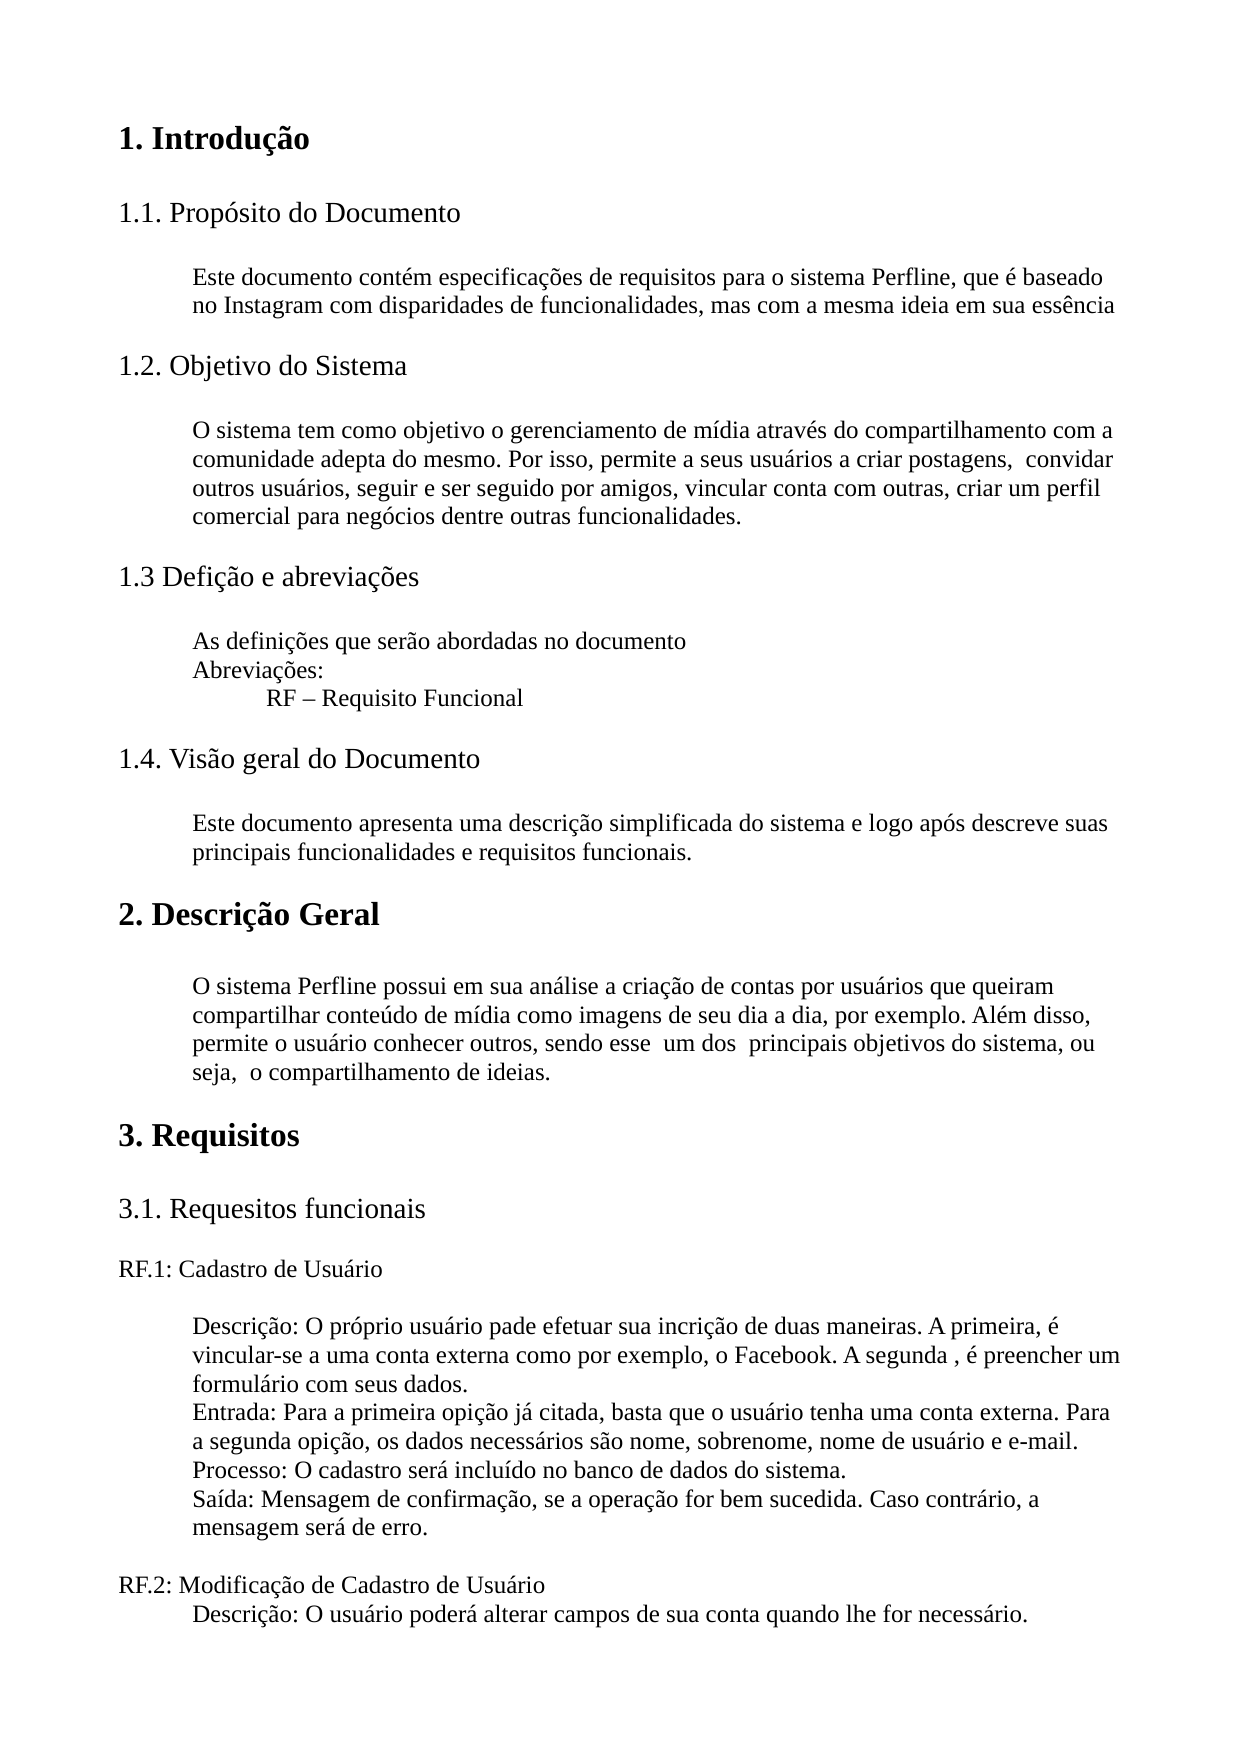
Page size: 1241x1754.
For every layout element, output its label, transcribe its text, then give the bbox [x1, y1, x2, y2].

text Abreviações: [192, 655, 1122, 683]
text 3.1. Requesitos funcionais [118, 1191, 1122, 1225]
text Processo: O cadastro será incluído no banco de dados do sistema. [192, 1455, 1122, 1484]
text Saída: Mensagem de confirmação, se a operação for bem sucedida. Caso contrário, a mensagem será de erro. [192, 1484, 1122, 1541]
text RF.2: Modificação de Cadastro de Usuário [118, 1570, 1122, 1599]
text RF.1: Cadastro de Usuário [118, 1254, 1122, 1282]
text Descrição: O usuário poderá alterar campos de sua conta quando lhe for necessário. [192, 1599, 1122, 1627]
text O sistema Perfline possui em sua análise a criação de contas por usuários que queiram compartilhar conteúdo de mídia como imagens de seu dia a dia, por exemplo. Além disso, permite o usuário conhecer outros, sendo esse um dos principais objetivos do sistema, ou seja, o compartilhamento de ideias. [192, 971, 1122, 1086]
text 1. Introdução [118, 118, 1122, 156]
text As definições que serão abordadas no documento [192, 626, 1122, 655]
text O sistema tem como objetivo o gerenciamento de mídia através do compartilhamento com a comunidade adepta do mesmo. Por isso, permite a seus usuários a criar postagens, convidar outros usuários, seguir e ser seguido por amigos, vincular conta com outras, criar um perfil comercial para negócios dentre outras funcionalidades. [192, 415, 1122, 530]
text 1.2. Objetivo do Sistema [118, 348, 1122, 382]
text 1.4. Visão geral do Documento [118, 741, 1122, 774]
text 2. Descrição Geral [118, 894, 1122, 933]
text 1.3 Defição e abreviações [118, 559, 1122, 592]
text Este documento apresenta uma descrição simplificada do sistema e logo após descreve suas principais funcionalidades e requisitos funcionais. [192, 808, 1122, 866]
text Entrada: Para a primeira opição já citada, basta que o usuário tenha uma conta externa. Para a segunda opição, os dados necessários são nome, sobrenome, nome de usuário e e-mail. [192, 1397, 1122, 1455]
text 1.1. Propósito do Documento [118, 195, 1122, 228]
text RF – Requisito Funcional [192, 683, 1122, 712]
text Este documento contém especificações de requisitos para o sistema Perfline, que é baseado no Instagram com disparidades de funcionalidades, mas com a mesma ideia em sua essência [192, 262, 1122, 319]
text Descrição: O próprio usuário pade efetuar sua incrição de duas maneiras. A primeira, é vincular-se a uma conta externa como por exemplo, o Facebook. A segunda , é preencher um formulário com seus dados. [192, 1311, 1122, 1397]
text 3. Requisitos [118, 1115, 1122, 1153]
